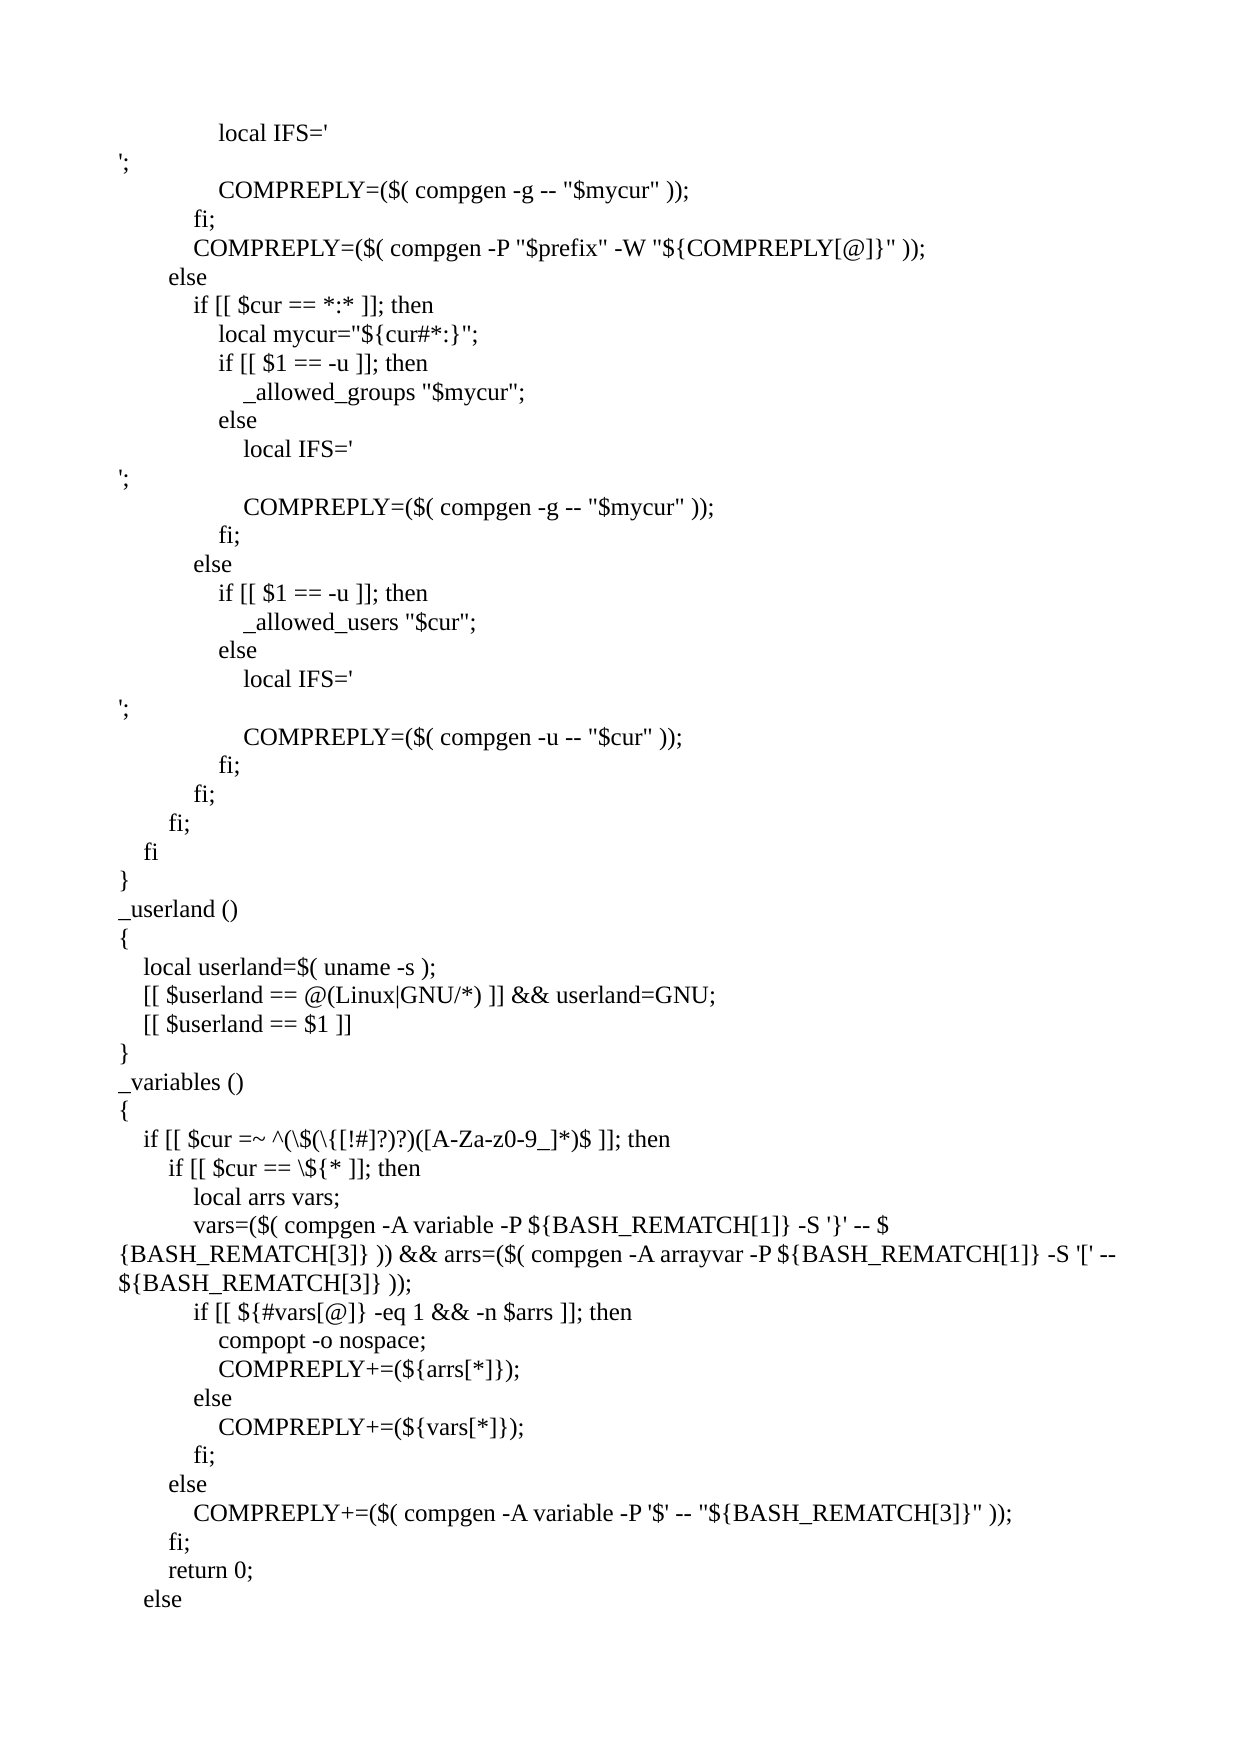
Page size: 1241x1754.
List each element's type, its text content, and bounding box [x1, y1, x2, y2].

text if [[ $cur == *:* ]]; then [118, 291, 1122, 319]
text { [118, 1096, 1122, 1124]
text '; [118, 693, 1122, 722]
text if [[ $1 == -u ]]; then [118, 348, 1122, 377]
text else [118, 549, 1122, 578]
text COMPREPLY=($( compgen -u -- "$cur" )); [118, 722, 1122, 751]
text COMPREPLY=($( compgen -g -- "$mycur" )); [118, 176, 1122, 204]
text COMPREPLY=($( compgen -g -- "$mycur" )); [118, 492, 1122, 521]
text local IFS=' [118, 118, 1122, 147]
text _allowed_groups "$mycur"; [118, 377, 1122, 406]
text else [118, 1383, 1122, 1412]
text else [118, 1469, 1122, 1498]
text return 0; [118, 1556, 1122, 1584]
text _variables () [118, 1067, 1122, 1096]
text _userland () [118, 894, 1122, 923]
text local IFS=' [118, 434, 1122, 463]
text COMPREPLY=($( compgen -P "$prefix" -W "${COMPREPLY[@]}" )); [118, 233, 1122, 262]
text local arrs vars; [118, 1182, 1122, 1211]
text COMPREPLY+=(${arrs[*]}); [118, 1354, 1122, 1383]
text fi [118, 837, 1122, 866]
text '; [118, 147, 1122, 176]
text } [118, 1038, 1122, 1067]
text else [118, 262, 1122, 291]
text compopt -o nospace; [118, 1326, 1122, 1354]
text [[ $userland == @(Linux|GNU/*) ]] && userland=GNU; [118, 981, 1122, 1009]
text } [118, 866, 1122, 894]
text [[ $userland == $1 ]] [118, 1009, 1122, 1038]
text else [118, 636, 1122, 664]
text fi; [118, 779, 1122, 808]
text local userland=$( uname -s ); [118, 952, 1122, 981]
text { [118, 923, 1122, 952]
text fi; [118, 808, 1122, 837]
text local mycur="${cur#*:}"; [118, 319, 1122, 348]
text _allowed_users "$cur"; [118, 607, 1122, 636]
text fi; [118, 204, 1122, 233]
text if [[ $cur == \${* ]]; then [118, 1153, 1122, 1182]
text fi; [118, 751, 1122, 779]
text COMPREPLY+=(${vars[*]}); [118, 1412, 1122, 1441]
text if [[ $cur =~ ^(\$(\{[!#]?)?)([A-Za-z0-9_]*)$ ]]; then [118, 1124, 1122, 1153]
text '; [118, 463, 1122, 492]
text if [[ $1 == -u ]]; then [118, 578, 1122, 607]
text fi; [118, 1441, 1122, 1469]
text else [118, 406, 1122, 434]
text fi; [118, 1527, 1122, 1556]
text if [[ ${#vars[@]} -eq 1 && -n $arrs ]]; then [118, 1297, 1122, 1326]
text fi; [118, 521, 1122, 549]
text COMPREPLY+=($( compgen -A variable -P '$' -- "${BASH_REMATCH[3]}" )); [118, 1498, 1122, 1527]
text local IFS=' [118, 664, 1122, 693]
text else [118, 1584, 1122, 1613]
text vars=($( compgen -A variable -P ${BASH_REMATCH[1]} -S '}' -- ${BASH_REMATCH[3]} )) && arrs=($( compgen -A arrayvar -P ${BASH_REMATCH[1]} -S '[' -- ${BASH_REMATCH[3]} )); [118, 1211, 1122, 1297]
